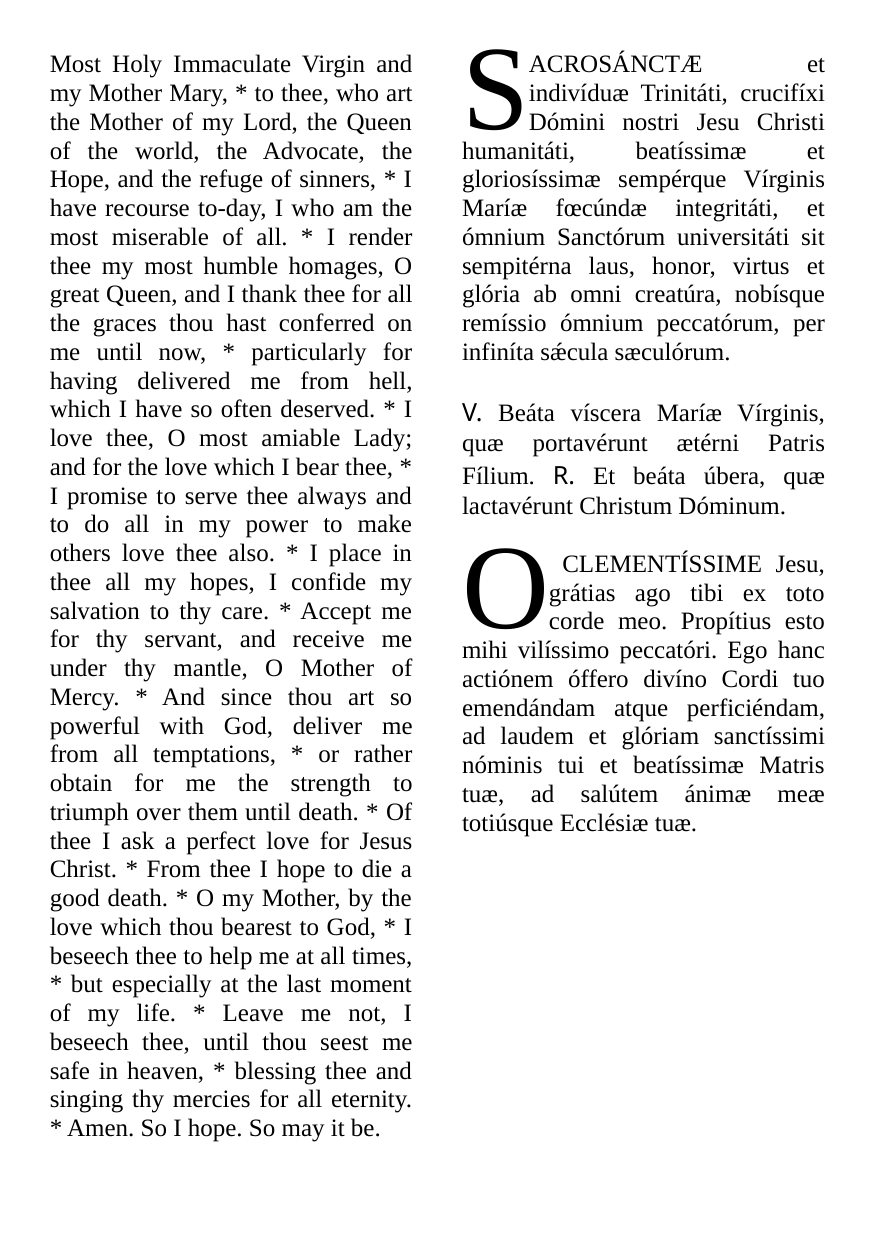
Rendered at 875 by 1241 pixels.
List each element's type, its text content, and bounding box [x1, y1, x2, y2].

text SACROSÁNCTÆ et indivíduæ Trinitáti, crucifíxi Dómini nostri Jesu Christi humanitáti, beatíssimæ et gloriosíssimæ sempérque Vírginis Maríæ fœcúndæ integritáti, et ómnium Sanctórum universitáti sit sempitérna laus, honor, virtus et glória ab omni creatúra, nobísque remíssio ómnium peccatórum, per infiníta sǽcula sæculórum. [462, 49, 825, 366]
text Most Holy Immaculate Virgin and my Mother Mary, * to thee, who art the Mother of my Lord, the Queen of the world, the Advocate, the Hope, and the refuge of sinners, * I have recourse to-day, I who am the most miserable of all. * I render thee my most humble homages, O great Queen, and I thank thee for all the graces thou hast conferred on me until now, * particularly for having delivered me from hell, which I have so often deserved. * I love thee, O most amiable Lady; and for the love which I bear thee, * I promise to serve thee always and to do all in my power to make others love thee also. * I place in thee all my hopes, I confide my salvation to thy care. * Accept me for thy servant, and receive me under thy mantle, O Mother of Mercy. * And since thou art so powerful with God, deliver me from all temptations, * or rather obtain for me the strength to triumph over them until death. * Of thee I ask a perfect love for Jesus Christ. * From thee I hope to die a good death. * O my Mother, by the love which thou bearest to God, * I beseech thee to help me at all times, * but especially at the last moment of my life. * Leave me not, I beseech thee, until thou seest me safe in heaven, * blessing thee and singing thy mercies for all eternity. * Amen. So I hope. So may it be. [49, 49, 412, 1142]
text O CLEMENTÍSSIME Jesu, grátias ago tibi ex toto corde meo. Propítius esto mihi vilíssimo peccatóri. Ego hanc actiónem óffero divíno Cordi tuo emendándam atque perficiéndam, ad laudem et glóriam sanctíssimi nóminis tui et beatíssimæ Matris tuæ, ad salútem ánimæ meæ totiúsque Ecclésiæ tuæ. [462, 549, 825, 836]
text V. Beáta víscera Maríæ Vírginis, quæ portavérunt ætérni Patris Fílium. R. Et beáta úbera, quæ lactavérunt Christum Dóminum. [462, 394, 825, 520]
